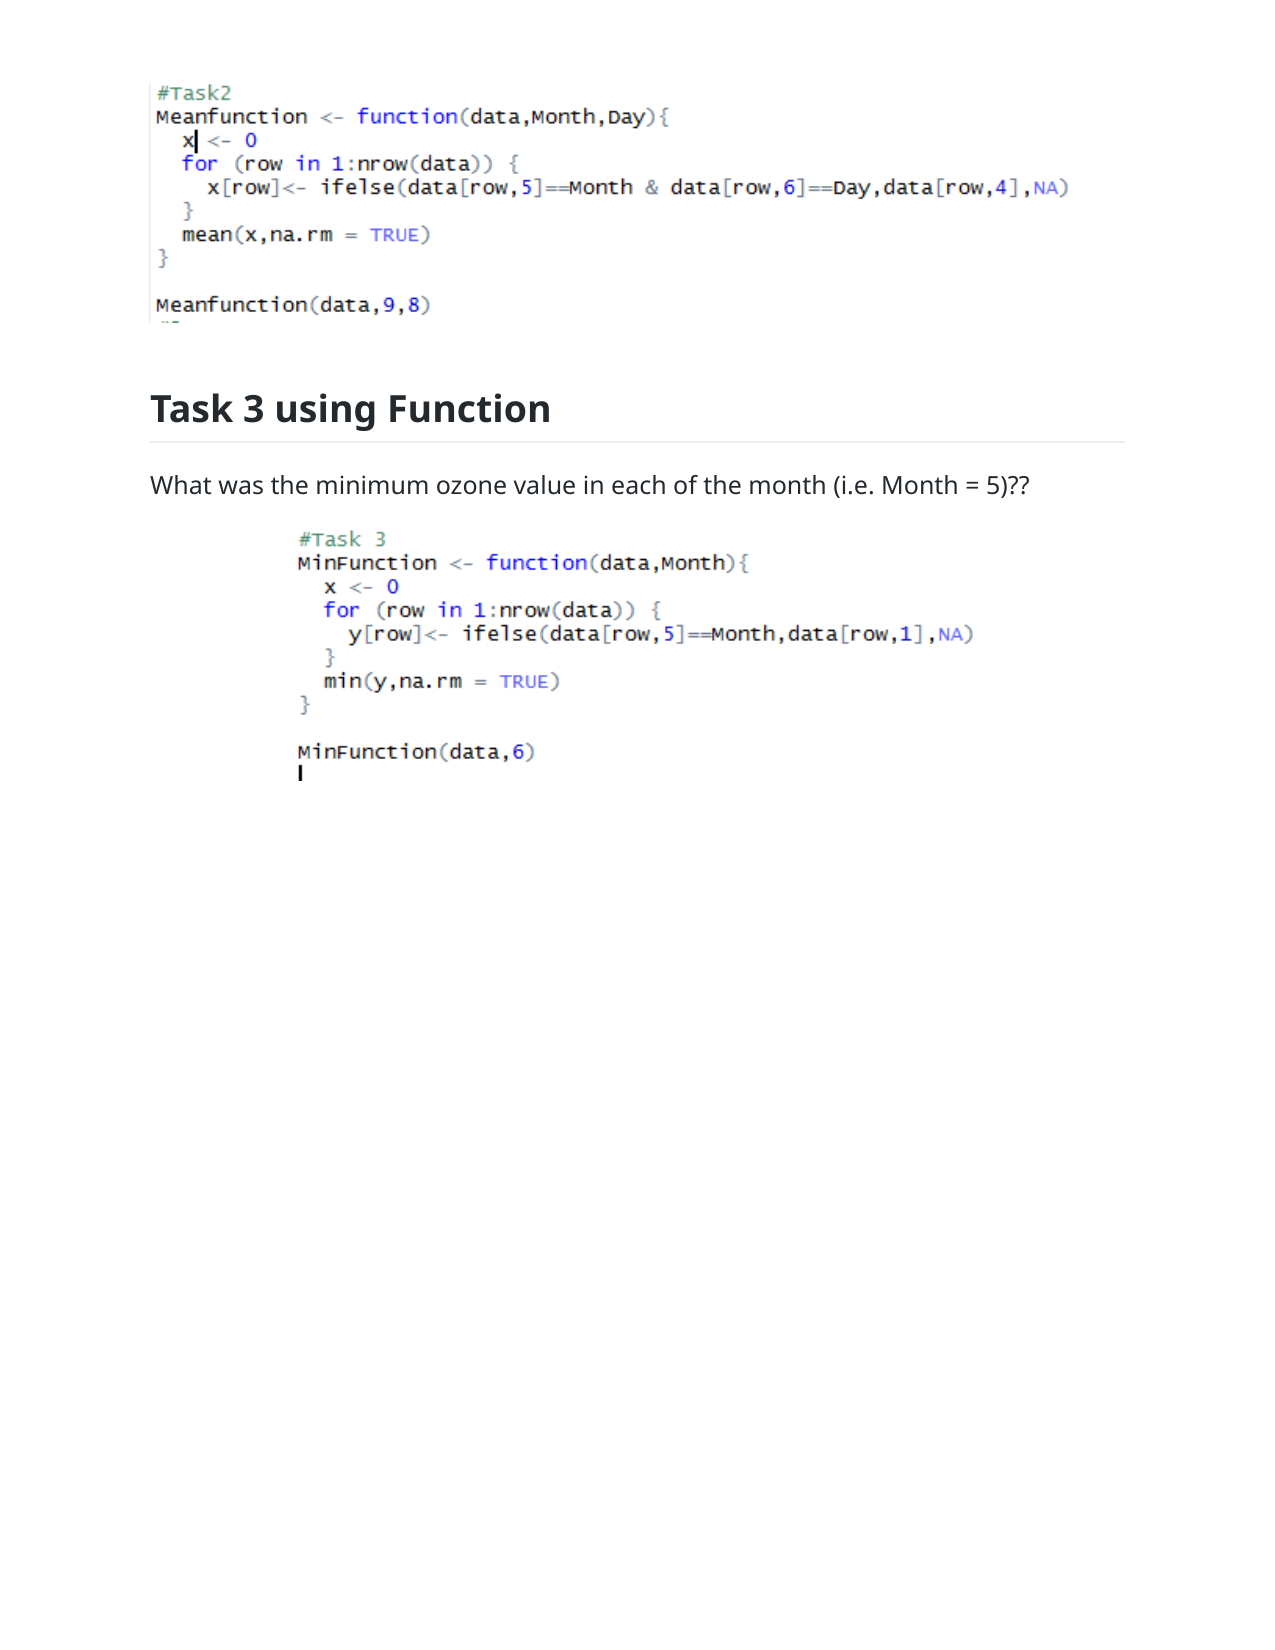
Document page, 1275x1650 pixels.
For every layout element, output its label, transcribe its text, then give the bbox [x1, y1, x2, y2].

picture [148, 83, 1118, 323]
subtitle Task 3 using Function [150, 382, 1125, 441]
picture [296, 527, 979, 781]
text What was the minimum ozone value in each of the month (i.e. Month = 5)?? [150, 468, 1125, 502]
